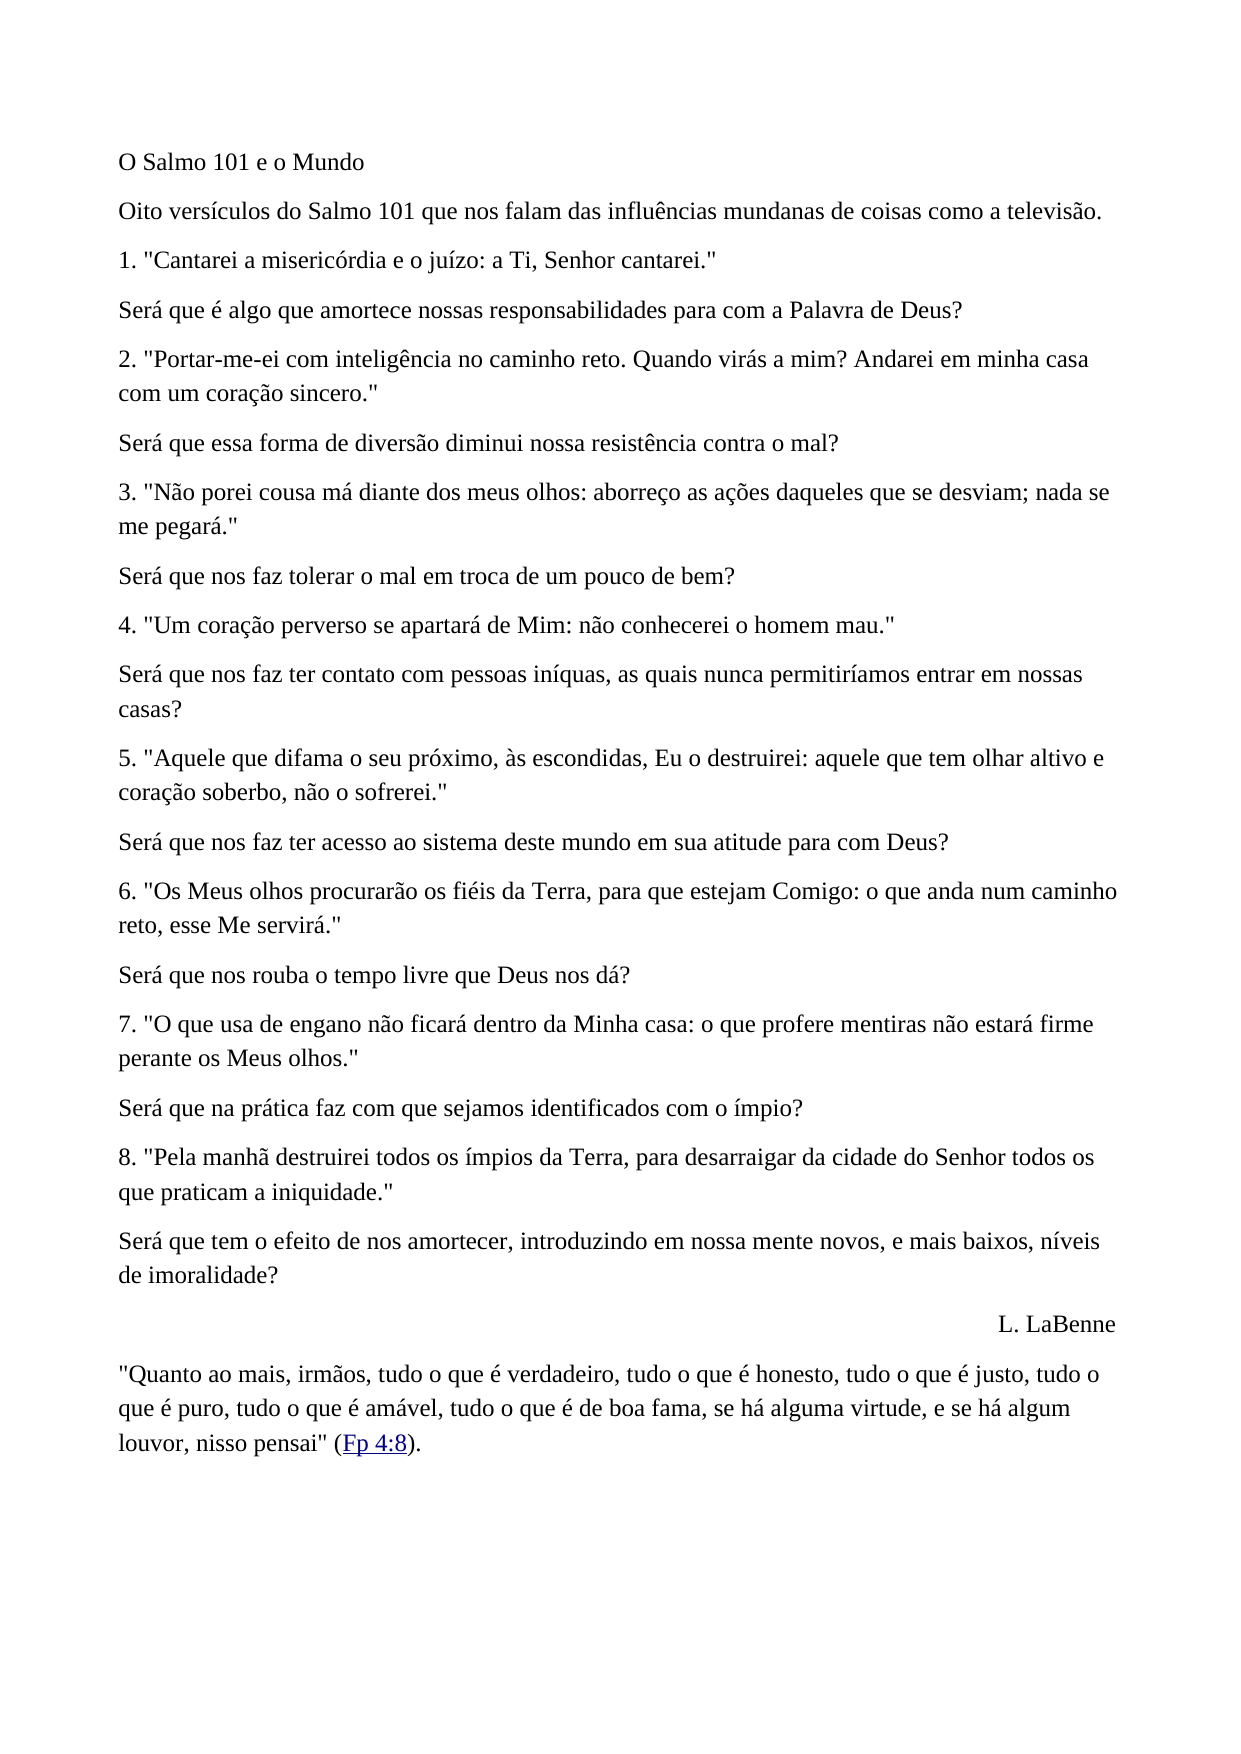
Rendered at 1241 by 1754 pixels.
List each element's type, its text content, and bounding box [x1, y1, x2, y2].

text 4. "Um coração perverso se apartará de Mim: não conhecerei o homem mau." [118, 610, 1122, 639]
text Será que nos faz tolerar o mal em troca de um pouco de bem? [118, 561, 1122, 589]
text L. LaBenne [118, 1309, 1122, 1338]
text Será que essa forma de diversão diminui nossa resistência contra o mal? [118, 428, 1122, 456]
text O Salmo 101 e o Mundo [118, 147, 1122, 176]
text "Quanto ao mais, irmãos, tudo o que é verdadeiro, tudo o que é honesto, tudo o que é justo, tudo o que é puro, tudo o que é amável, tudo o que é de boa fama, se há alguma virtude, e se há algum louvor, nisso pensai" (Fp 4:8). [118, 1359, 1122, 1457]
text 2. "Portar-me-ei com inteligência no caminho reto. Quando virás a mim? Andarei em minha casa com um coração sincero." [118, 344, 1122, 407]
text 8. "Pela manhã destruirei todos os ímpios da Terra, para desarraigar da cidade do Senhor todos os que praticam a iniquidade." [118, 1142, 1122, 1205]
text Será que nos faz ter contato com pessoas iníquas, as quais nunca permitiríamos entrar em nossas casas? [118, 659, 1122, 722]
text Será que tem o efeito de nos amortecer, introduzindo em nossa mente novos, e mais baixos, níveis de imoralidade? [118, 1226, 1122, 1289]
text Oito versículos do Salmo 101 que nos falam das influências mundanas de coisas como a televisão. [118, 196, 1122, 225]
text Será que na prática faz com que sejamos identificados com o ímpio? [118, 1093, 1122, 1122]
text 5. "Aquele que difama o seu próximo, às escondidas, Eu o destruirei: aquele que tem olhar altivo e coração soberbo, não o sofrerei." [118, 743, 1122, 806]
text 7. "O que usa de engano não ficará dentro da Minha casa: o que profere mentiras não estará firme perante os Meus olhos." [118, 1009, 1122, 1072]
text Será que é algo que amortece nossas responsabilidades para com a Palavra de Deus? [118, 295, 1122, 323]
text 6. "Os Meus olhos procurarão os fiéis da Terra, para que estejam Comigo: o que anda num caminho reto, esse Me servirá." [118, 876, 1122, 939]
text 1. "Cantarei a misericórdia e o juízo: a Ti, Senhor cantarei." [118, 245, 1122, 274]
text Será que nos rouba o tempo livre que Deus nos dá? [118, 960, 1122, 988]
text Será que nos faz ter acesso ao sistema deste mundo em sua atitude para com Deus? [118, 827, 1122, 856]
text 3. "Não porei cousa má diante dos meus olhos: aborreço as ações daqueles que se desviam; nada se me pegará." [118, 477, 1122, 540]
